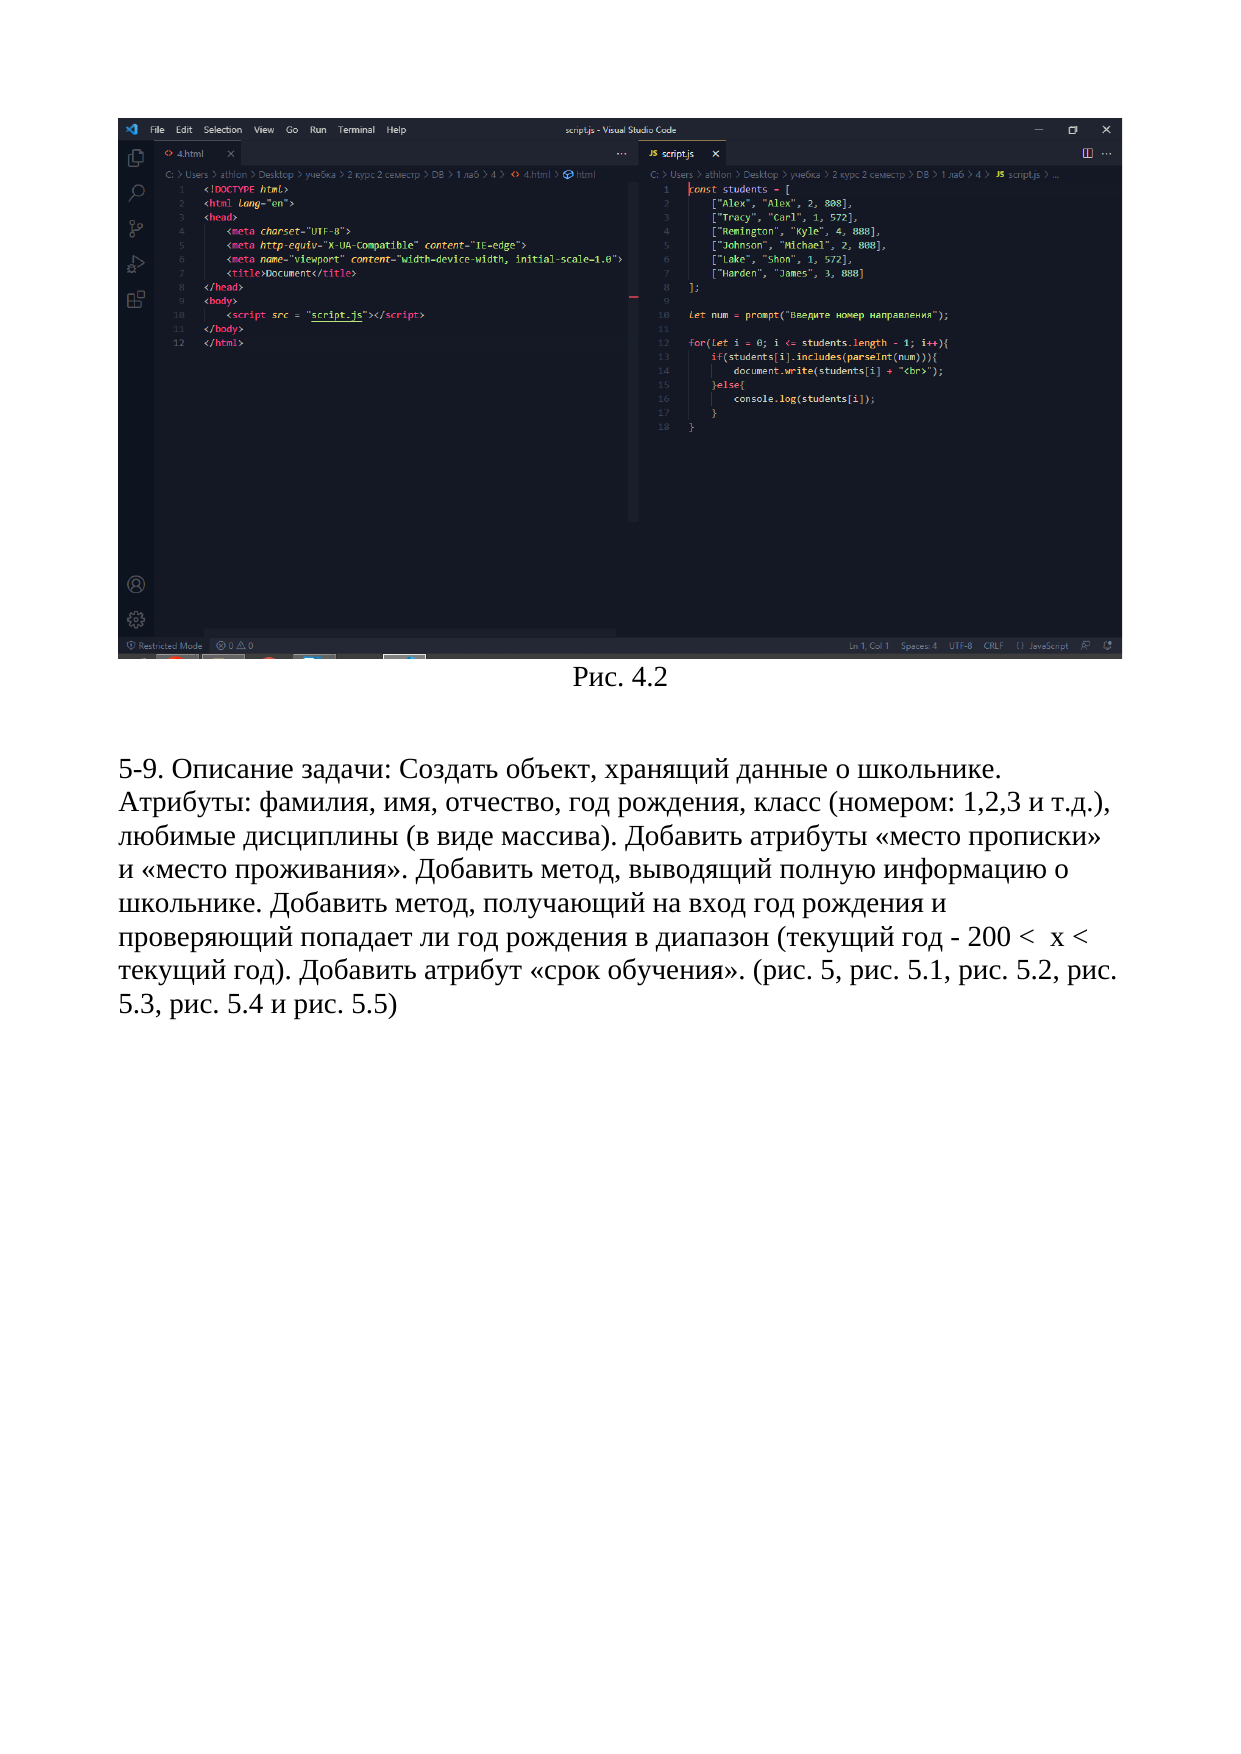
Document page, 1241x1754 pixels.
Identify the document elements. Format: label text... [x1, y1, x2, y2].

picture [118, 118, 1123, 659]
text 5-9. Описание задачи: Создать объект, хранящий данные о школьнике. Атрибуты: фамилия, имя, отчество, год рождения, класс (номером: 1,2,3 и т.д.), любимые дисциплины (в виде массива). Добавить атрибуты «место прописки» и «место проживания». Добавить метод, выводящий полную информацию о школьнике. Добавить метод, получающий на вход год рождения и проверяющий попадает ли год рождения в диапазон (текущий год - 200 < x < текущий год). Добавить атрибут «срок обучения». (рис. 5, рис. 5.1, рис. 5.2, рис. 5.3, рис. 5.4 и рис. 5.5) [118, 751, 1122, 1019]
text Рис. 4.2 [118, 659, 1122, 692]
